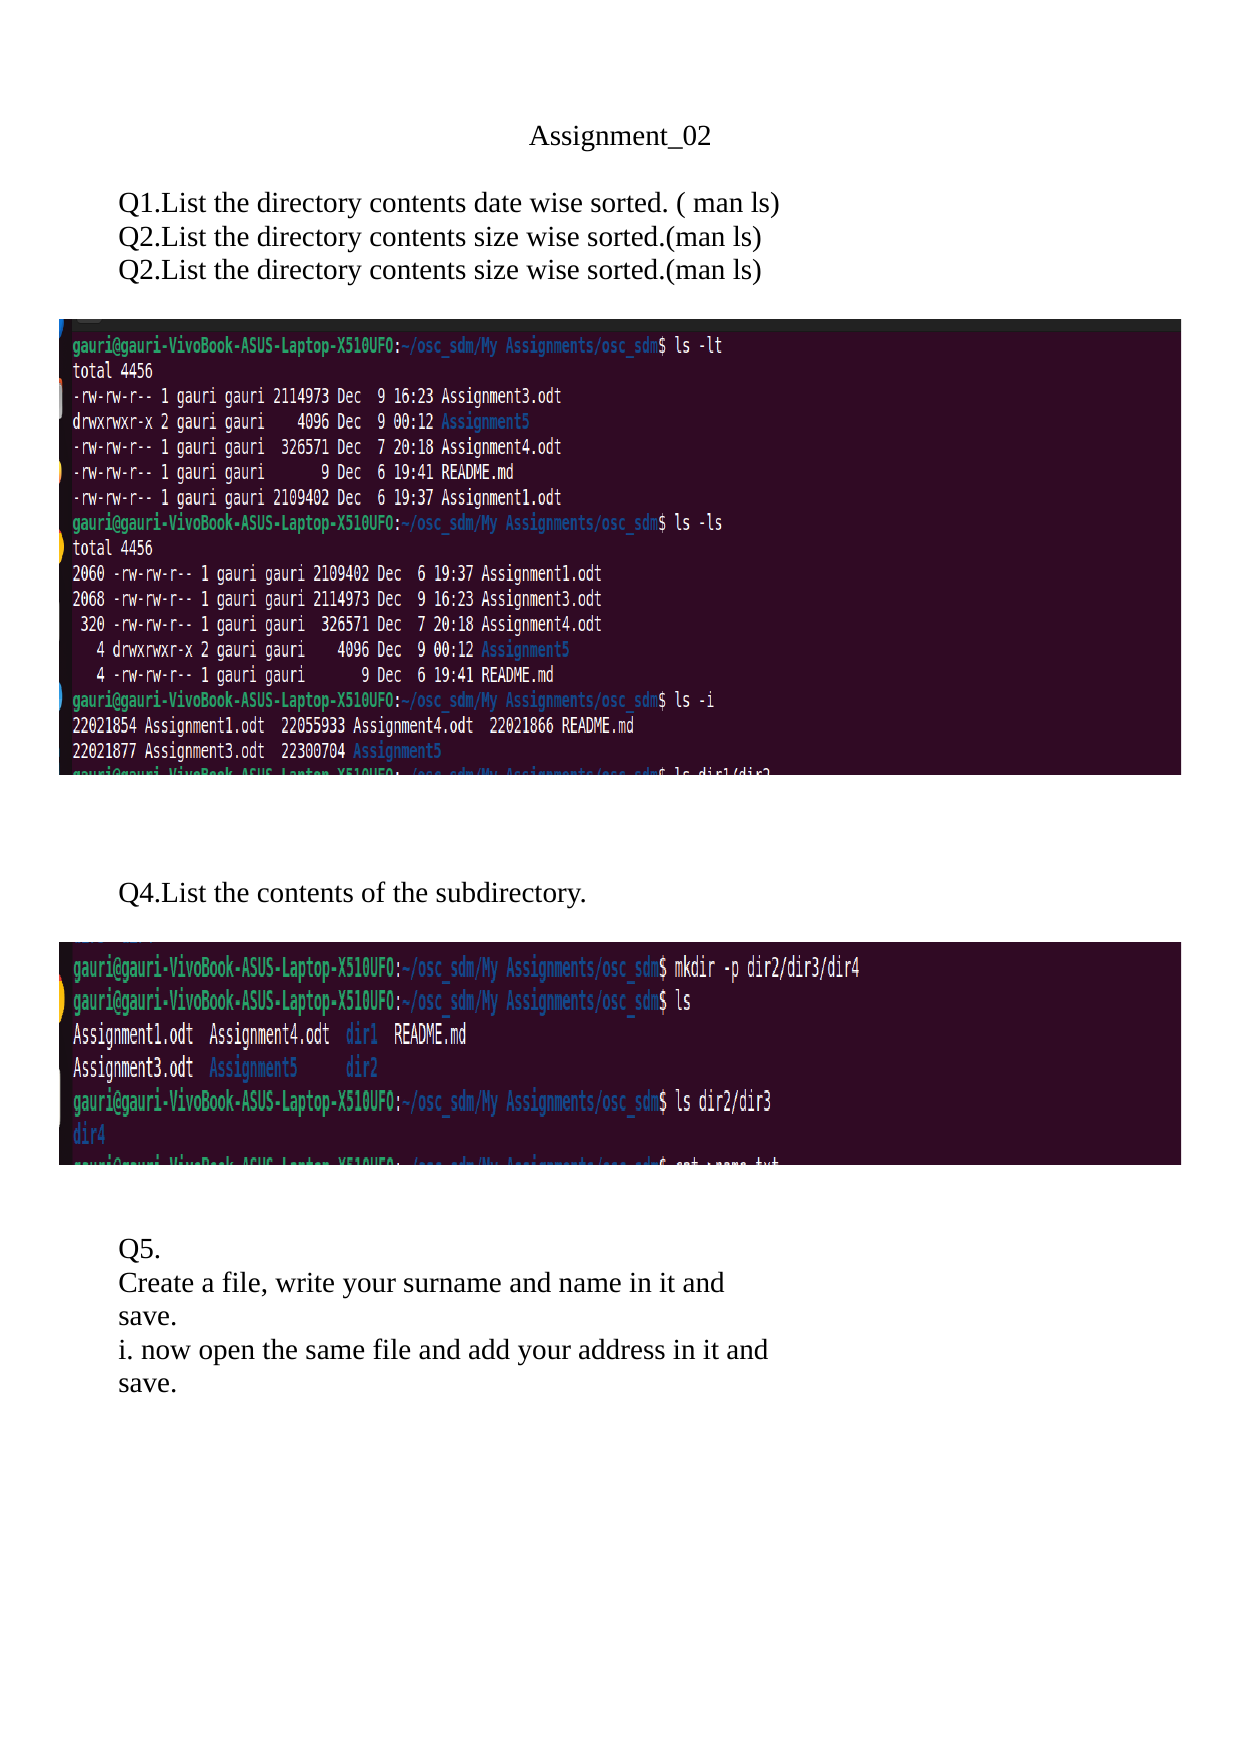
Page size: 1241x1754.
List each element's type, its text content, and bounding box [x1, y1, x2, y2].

picture [59, 319, 1182, 775]
text save. [118, 1366, 1122, 1399]
text Assignment_02 [118, 118, 1122, 152]
text Q4.List the contents of the subdirectory. [118, 875, 1122, 908]
text Q5. [118, 1231, 1122, 1265]
picture [59, 942, 1182, 1165]
text Q2.List the directory contents size wise sorted.(man ls) [118, 219, 1122, 252]
text Q1.List the directory contents date wise sorted. ( man ls) [118, 185, 1122, 219]
text save. [118, 1298, 1122, 1332]
text Create a file, write your surname and name in it and [118, 1265, 1122, 1298]
text Q2.List the directory contents size wise sorted.(man ls) [118, 252, 1122, 286]
text i. now open the same file and add your address in it and [118, 1332, 1122, 1366]
